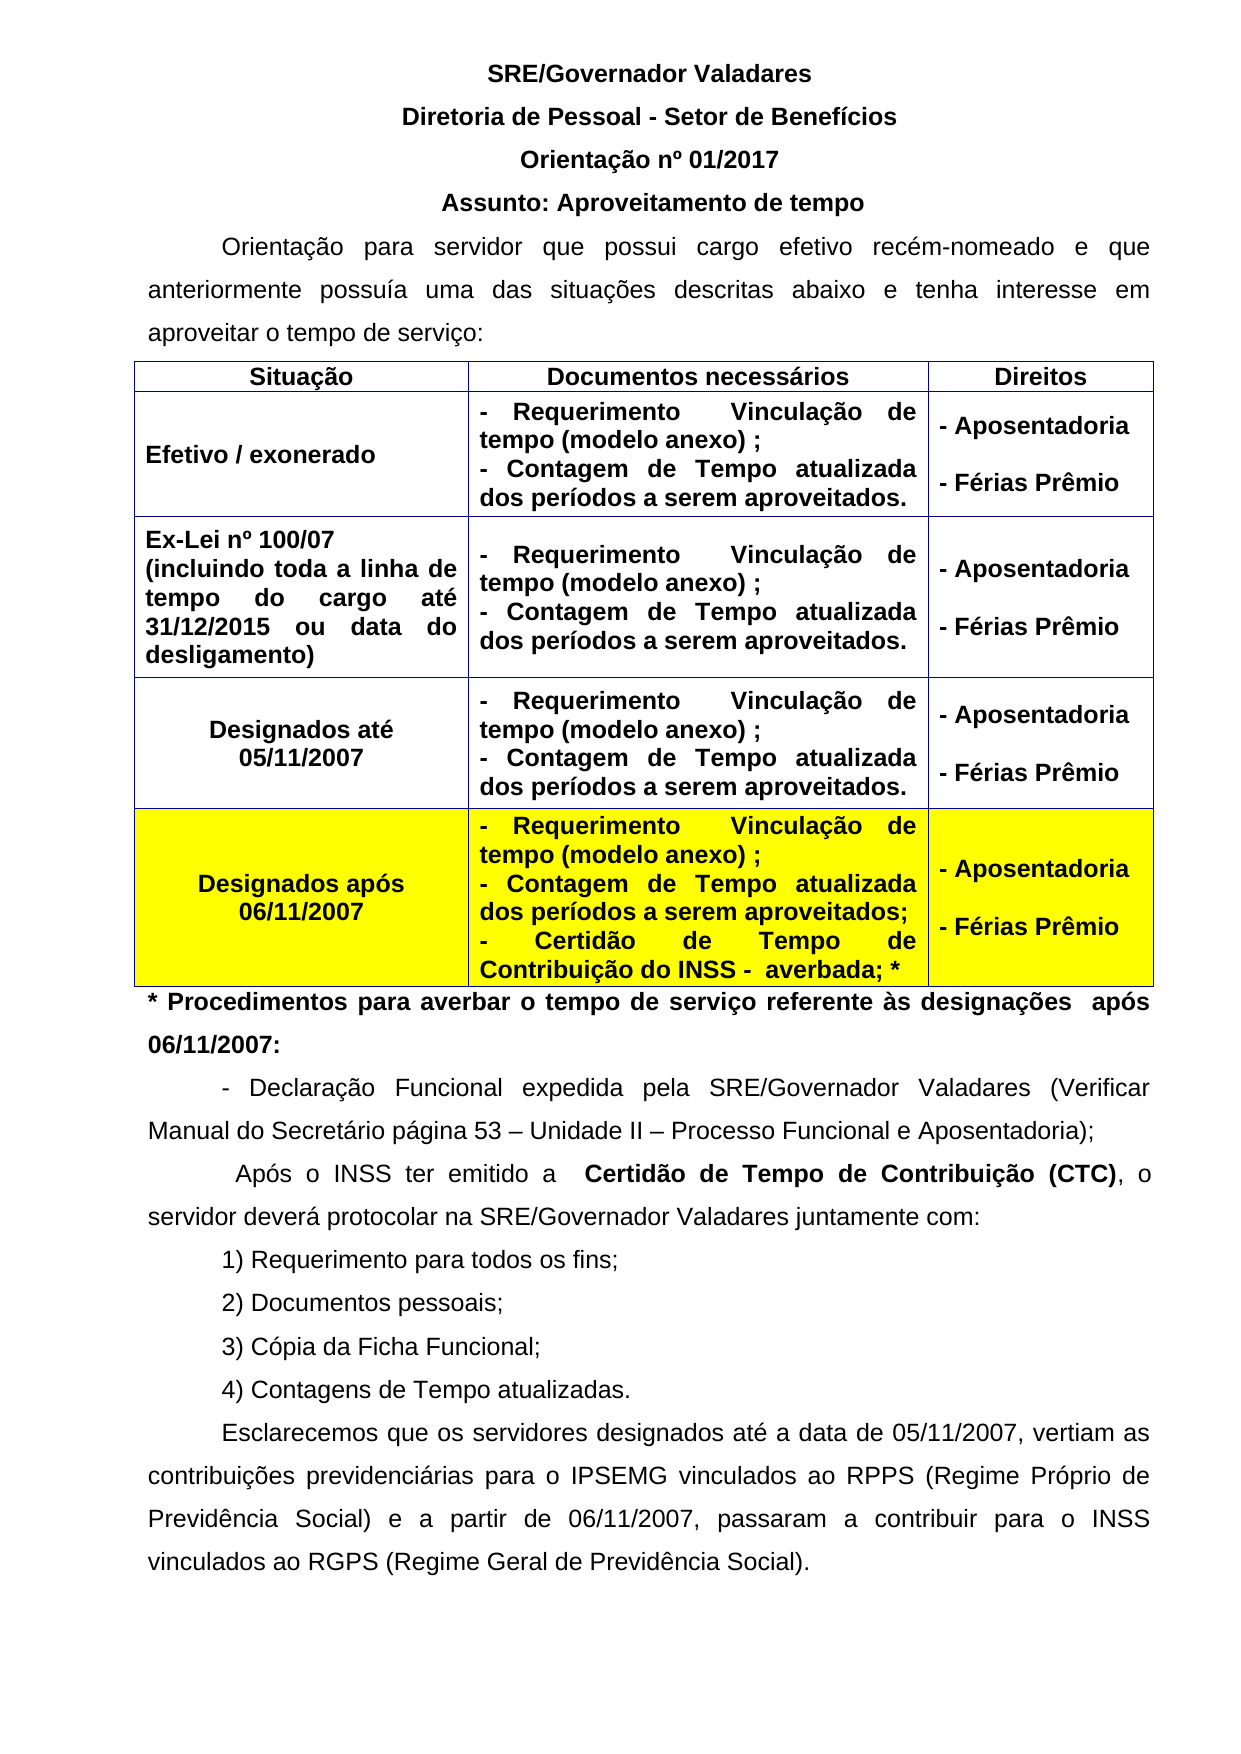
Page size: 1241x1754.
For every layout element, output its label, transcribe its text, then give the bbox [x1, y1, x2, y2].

table_cell - Aposentadoria - Férias Prêmio [929, 392, 1153, 516]
table_header Direitos [929, 362, 1153, 391]
table_cell Efetivo / exonerado [135, 392, 468, 516]
text * Procedimentos para averbar o tempo de serviço referente às designações após 06/11/2007: [148, 987, 1152, 1058]
table_cell - Aposentadoria - Férias Prêmio [929, 809, 1153, 986]
table_cell Ex-Lei nº 100/07 (incluindo toda a linha de tempo do cargo até 31/12/2015 ou data do desligamento) [135, 517, 468, 677]
table_cell - Requerimento Vinculação de tempo (modelo anexo) ; - Contagem de Tempo atualizada dos períodos a serem aproveitados. [469, 678, 928, 808]
text Orientação para servidor que possui cargo efetivo recém-nomeado e que anteriormente possuía uma das situações descritas abaixo e tenha interesse em aproveitar o tempo de serviço: [148, 232, 1152, 347]
text 1) Requerimento para todos os fins; [148, 1245, 1152, 1274]
table_cell - Requerimento Vinculação de tempo (modelo anexo) ; - Contagem de Tempo atualizada dos períodos a serem aproveitados. [469, 392, 928, 516]
text - Declaração Funcional expedida pela SRE/Governador Valadares (Verificar Manual do Secretário página 53 – Unidade II – Processo Funcional e Aposentadoria); [148, 1073, 1152, 1145]
table_cell - Aposentadoria - Férias Prêmio [929, 517, 1153, 677]
text Esclarecemos que os servidores designados até a data de 05/11/2007, vertiam as contribuições previdenciárias para o IPSEMG vinculados ao RPPS (Regime Próprio de Previdência Social) e a partir de 06/11/2007, passaram a contribuir para o INSS vinculados ao RGPS (Regime Geral de Previdência Social). [148, 1418, 1152, 1576]
table_header Documentos necessários [469, 362, 928, 391]
table_header Situação [135, 362, 468, 391]
text Após o INSS ter emitido a Certidão de Tempo de Contribuição (CTC), o servidor deverá protocolar na SRE/Governador Valadares juntamente com: [148, 1159, 1152, 1231]
table_cell - Aposentadoria - Férias Prêmio [929, 678, 1153, 808]
text 2) Documentos pessoais; [148, 1288, 1152, 1317]
text Assunto: Aproveitamento de tempo [148, 188, 1152, 217]
table_cell Designados até 05/11/2007 [135, 678, 468, 808]
text 4) Contagens de Tempo atualizadas. [148, 1375, 1152, 1403]
table_cell Designados após 06/11/2007 [135, 809, 468, 986]
table_cell - Requerimento Vinculação de tempo (modelo anexo) ; - Contagem de Tempo atualizada dos períodos a serem aproveitados. [469, 517, 928, 677]
text Orientação nº 01/2017 [148, 145, 1152, 174]
table_cell - Requerimento Vinculação de tempo (modelo anexo) ; - Contagem de Tempo atualizada dos períodos a serem aproveitados; - Certidão de Tempo de Contribuição do INSS - averbada; * [469, 809, 928, 986]
text Diretoria de Pessoal - Setor de Benefícios [148, 102, 1152, 131]
text 3) Cópia da Ficha Funcional; [148, 1332, 1152, 1360]
text SRE/Governador Valadares [148, 59, 1152, 88]
